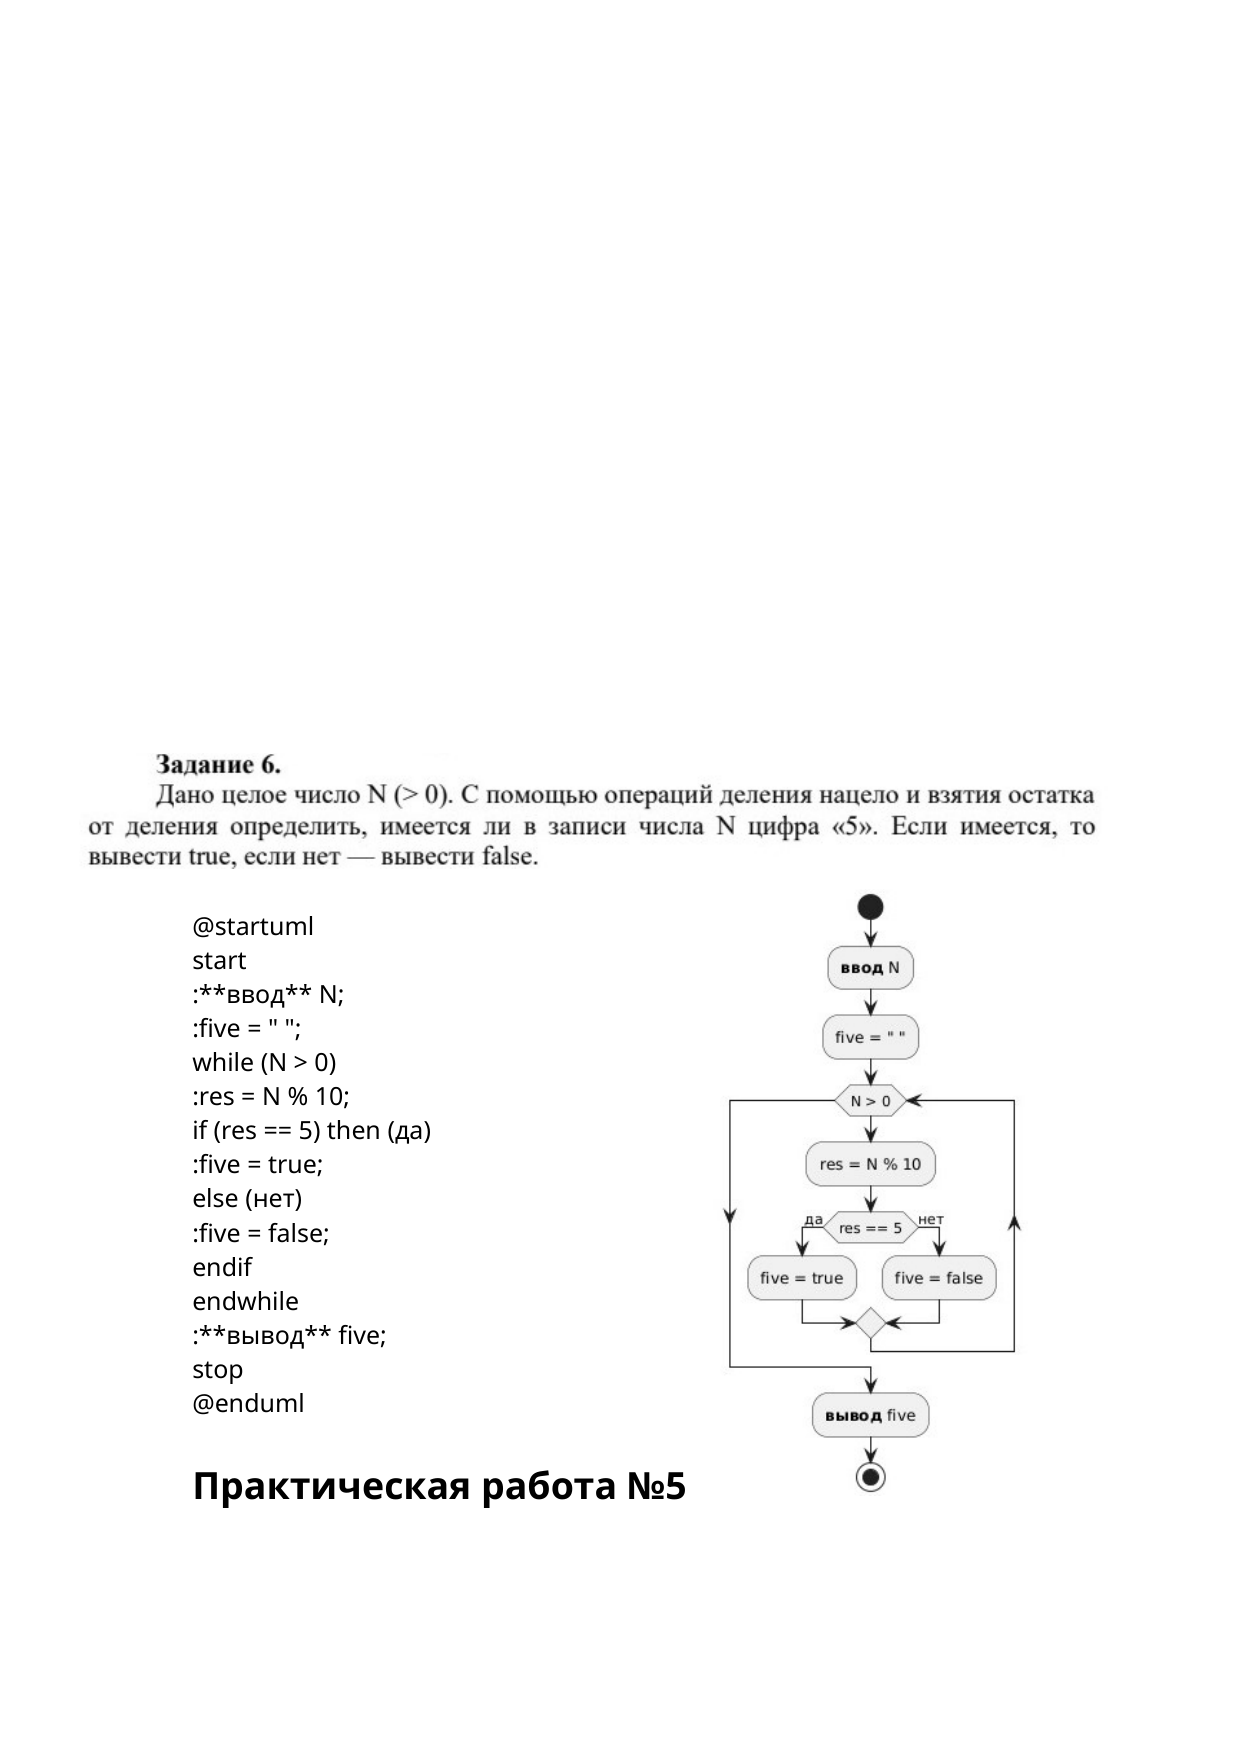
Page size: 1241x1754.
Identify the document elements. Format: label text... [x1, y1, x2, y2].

text :five = " "; [118, 1011, 710, 1045]
text [1028, 1011, 1181, 1045]
text [1028, 943, 1181, 977]
picture [710, 889, 1028, 1496]
text else (нет) [118, 1181, 710, 1215]
text [1028, 1283, 1181, 1317]
text @startuml [118, 909, 710, 943]
text @enduml [118, 1386, 710, 1419]
text Практическая работа №5 [118, 1459, 1181, 1510]
text if (res == 5) then (да) [118, 1113, 710, 1147]
text endif [118, 1249, 710, 1283]
text [1028, 1045, 1181, 1079]
text [1028, 1317, 1181, 1351]
text [1028, 977, 1181, 1011]
text [1028, 1249, 1181, 1283]
text :five = true; [118, 1147, 710, 1181]
text endwhile [118, 1283, 710, 1317]
text [1028, 1113, 1181, 1147]
text start [118, 943, 710, 977]
text :**ввод** N; [118, 977, 710, 1011]
text [1028, 1386, 1181, 1419]
text [1028, 1215, 1181, 1249]
text :res = N % 10; [118, 1079, 710, 1113]
text while (N > 0) [118, 1045, 710, 1079]
text :five = false; [118, 1215, 710, 1249]
text [1028, 1079, 1181, 1113]
text [1028, 909, 1181, 943]
text [1028, 1181, 1181, 1215]
picture [68, 753, 1132, 869]
text :**вывод** five; [118, 1317, 710, 1351]
text stop [118, 1351, 710, 1386]
text [1028, 1147, 1181, 1181]
text [1028, 1351, 1181, 1386]
